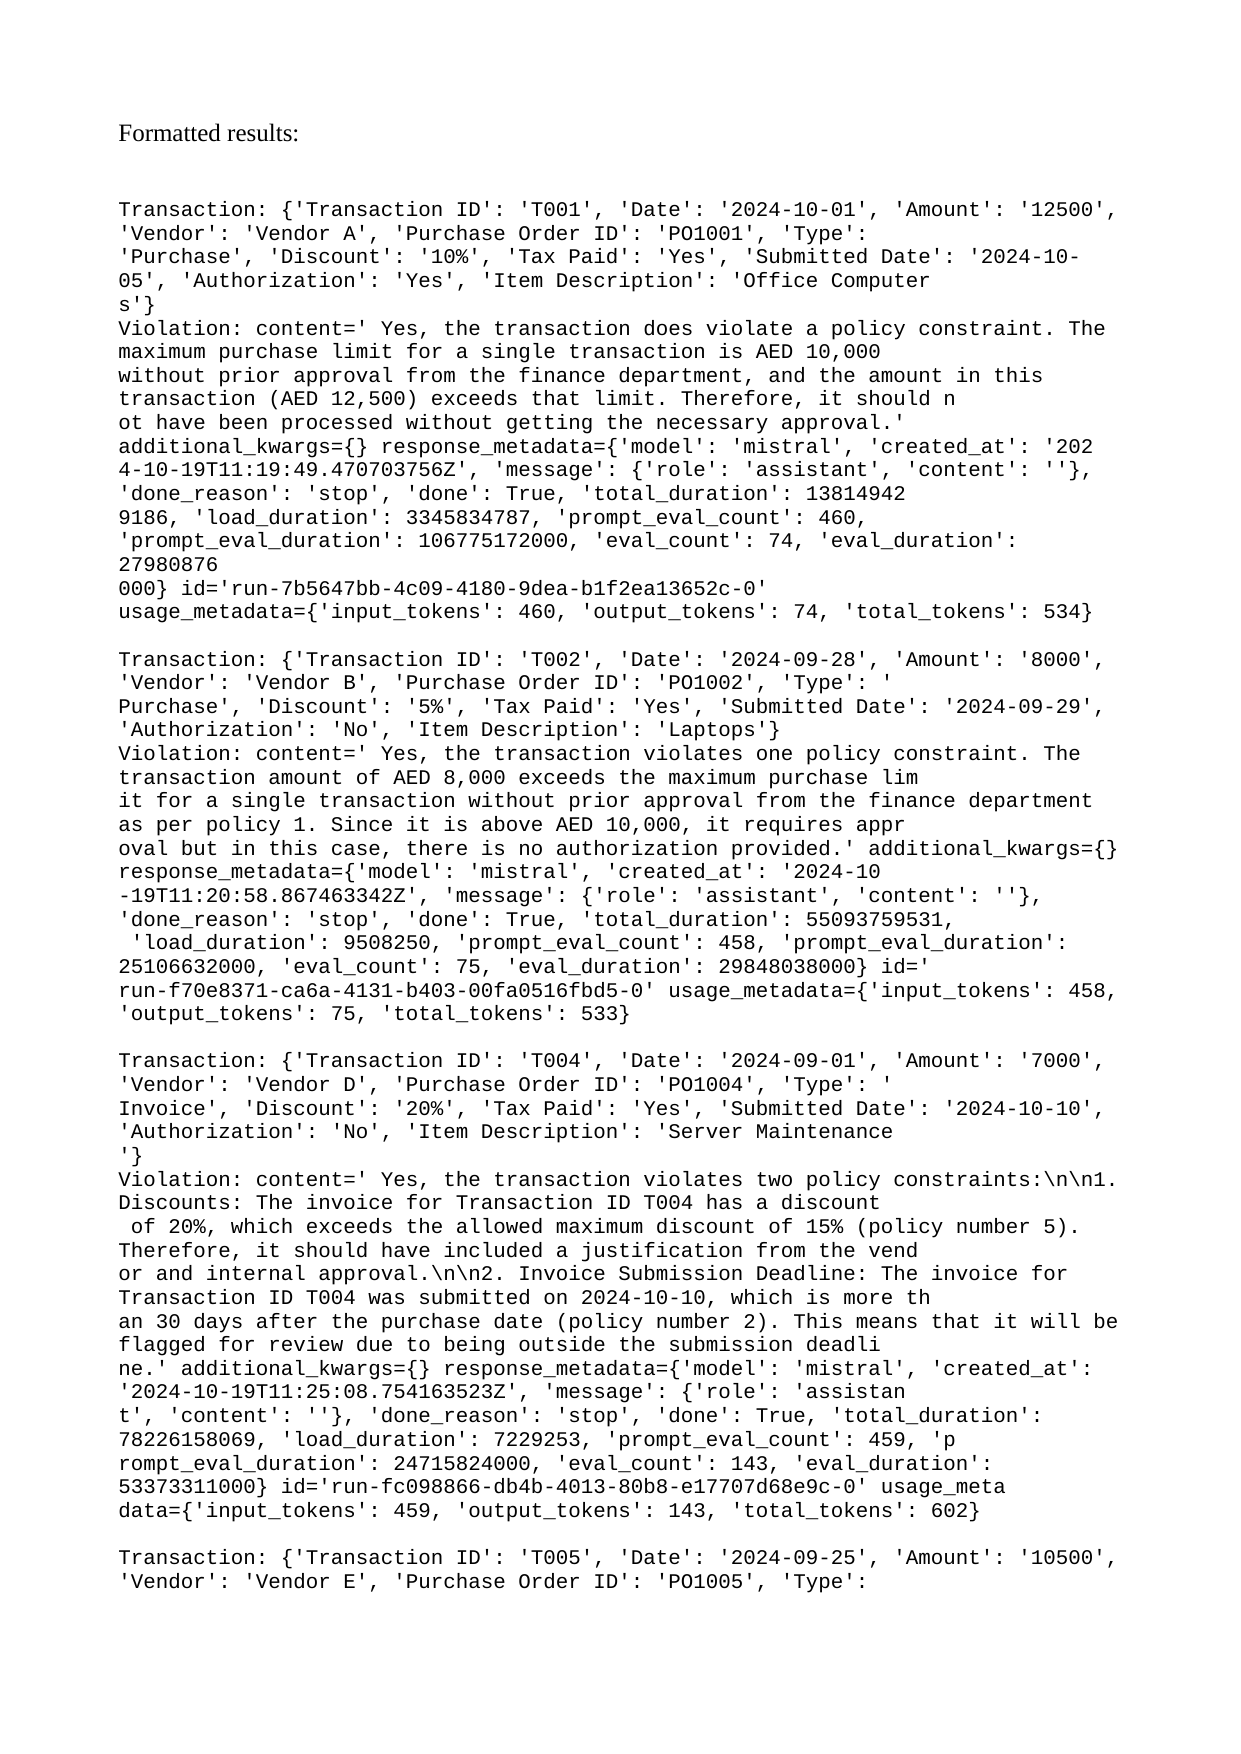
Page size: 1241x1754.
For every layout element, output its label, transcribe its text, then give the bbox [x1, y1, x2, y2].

text run-f70e8371-ca6a-4131-b403-00fa0516fbd5-0' usage_metadata={'input_tokens': 458, 'output_tokens': 75, 'total_tokens': 533} [118, 979, 1122, 1027]
text Invoice', 'Discount': '20%', 'Tax Paid': 'Yes', 'Submitted Date': '2024-10-10', 'Authorization': 'No', 'Item Description': 'Server Maintenance [118, 1098, 1122, 1145]
text Formatted results: [118, 118, 1122, 147]
text Violation: content=' Yes, the transaction violates one policy constraint. The transaction amount of AED 8,000 exceeds the maximum purchase lim [118, 743, 1122, 790]
text '} [118, 1145, 1122, 1169]
text or and internal approval.\n\n2. Invoice Submission Deadline: The invoice for Transaction ID T004 was submitted on 2024-10-10, which is more th [118, 1263, 1122, 1311]
text it for a single transaction without prior approval from the finance department as per policy 1. Since it is above AED 10,000, it requires appr [118, 790, 1122, 838]
text data={'input_tokens': 459, 'output_tokens': 143, 'total_tokens': 602} [118, 1500, 1122, 1523]
text 'Purchase', 'Discount': '10%', 'Tax Paid': 'Yes', 'Submitted Date': '2024-10-05', 'Authorization': 'Yes', 'Item Description': 'Office Computer [118, 247, 1122, 294]
text Transaction: {'Transaction ID': 'T001', 'Date': '2024-10-01', 'Amount': '12500', 'Vendor': 'Vendor A', 'Purchase Order ID': 'PO1001', 'Type': [118, 199, 1122, 247]
text Violation: content=' Yes, the transaction does violate a policy constraint. The maximum purchase limit for a single transaction is AED 10,000 [118, 317, 1122, 365]
text Purchase', 'Discount': '5%', 'Tax Paid': 'Yes', 'Submitted Date': '2024-09-29', 'Authorization': 'No', 'Item Description': 'Laptops'} [118, 696, 1122, 743]
text 9186, 'load_duration': 3345834787, 'prompt_eval_count': 460, 'prompt_eval_duration': 106775172000, 'eval_count': 74, 'eval_duration': 27980876 [118, 507, 1122, 578]
text oval but in this case, there is no authorization provided.' additional_kwargs={} response_metadata={'model': 'mistral', 'created_at': '2024-10 [118, 838, 1122, 885]
text -19T11:20:58.867463342Z', 'message': {'role': 'assistant', 'content': ''}, 'done_reason': 'stop', 'done': True, 'total_duration': 55093759531, [118, 885, 1122, 932]
text Transaction: {'Transaction ID': 'T005', 'Date': '2024-09-25', 'Amount': '10500', 'Vendor': 'Vendor E', 'Purchase Order ID': 'PO1005', 'Type': [118, 1547, 1122, 1594]
text 'load_duration': 9508250, 'prompt_eval_count': 458, 'prompt_eval_duration': 25106632000, 'eval_count': 75, 'eval_duration': 29848038000} id=' [118, 932, 1122, 979]
text an 30 days after the purchase date (policy number 2). This means that it will be flagged for review due to being outside the submission deadli [118, 1311, 1122, 1358]
text Violation: content=' Yes, the transaction violates two policy constraints:\n\n1. Discounts: The invoice for Transaction ID T004 has a discount [118, 1169, 1122, 1216]
text without prior approval from the finance department, and the amount in this transaction (AED 12,500) exceeds that limit. Therefore, it should n [118, 365, 1122, 412]
text of 20%, which exceeds the allowed maximum discount of 15% (policy number 5). Therefore, it should have included a justification from the vend [118, 1216, 1122, 1263]
text t', 'content': ''}, 'done_reason': 'stop', 'done': True, 'total_duration': 78226158069, 'load_duration': 7229253, 'prompt_eval_count': 459, 'p [118, 1405, 1122, 1452]
text 4-10-19T11:19:49.470703756Z', 'message': {'role': 'assistant', 'content': ''}, 'done_reason': 'stop', 'done': True, 'total_duration': 13814942 [118, 459, 1122, 507]
text ne.' additional_kwargs={} response_metadata={'model': 'mistral', 'created_at': '2024-10-19T11:25:08.754163523Z', 'message': {'role': 'assistan [118, 1358, 1122, 1405]
text ot have been processed without getting the necessary approval.' additional_kwargs={} response_metadata={'model': 'mistral', 'created_at': '202 [118, 412, 1122, 459]
text s'} [118, 294, 1122, 317]
text 000} id='run-7b5647bb-4c09-4180-9dea-b1f2ea13652c-0' usage_metadata={'input_tokens': 460, 'output_tokens': 74, 'total_tokens': 534} [118, 578, 1122, 625]
text rompt_eval_duration': 24715824000, 'eval_count': 143, 'eval_duration': 53373311000} id='run-fc098866-db4b-4013-80b8-e17707d68e9c-0' usage_meta [118, 1452, 1122, 1500]
text Transaction: {'Transaction ID': 'T002', 'Date': '2024-09-28', 'Amount': '8000', 'Vendor': 'Vendor B', 'Purchase Order ID': 'PO1002', 'Type': ' [118, 648, 1122, 696]
text Transaction: {'Transaction ID': 'T004', 'Date': '2024-09-01', 'Amount': '7000', 'Vendor': 'Vendor D', 'Purchase Order ID': 'PO1004', 'Type': ' [118, 1051, 1122, 1098]
